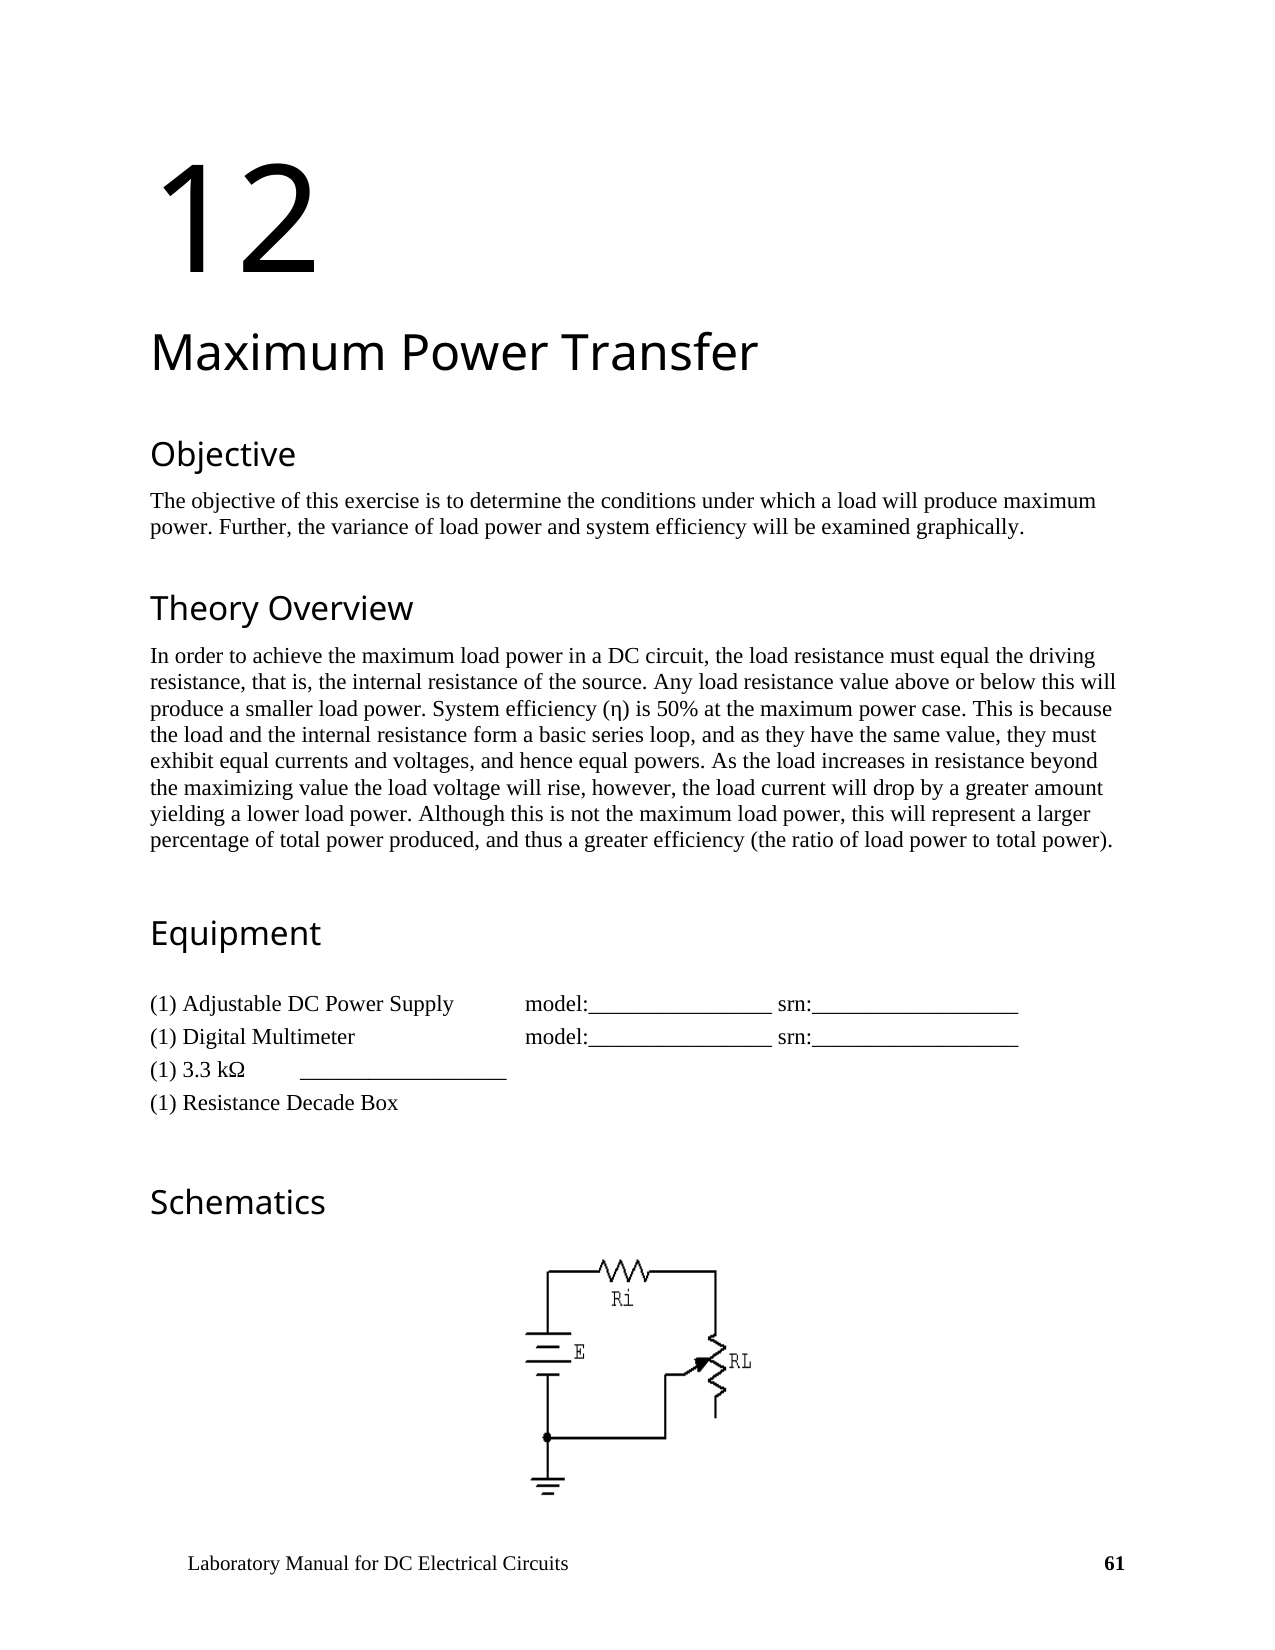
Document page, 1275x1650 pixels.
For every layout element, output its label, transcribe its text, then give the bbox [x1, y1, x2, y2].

subtitle Equipment [150, 909, 1125, 955]
subtitle Objective [150, 430, 1125, 476]
text Schematics [150, 1179, 1125, 1224]
text (1) Adjustable DC Power Supply model:________________ srn:__________________ [150, 990, 1125, 1017]
text (1) Resistance Decade Box [150, 1089, 1125, 1115]
text (1) Digital Multimeter model:________________ srn:__________________ [150, 1023, 1125, 1049]
subtitle The objective of this exercise is to determine the conditions under which a load will produce maximum power. Further, the variance of load power and system efficiency will be examined graphically. [150, 487, 1125, 540]
picture [505, 1237, 770, 1507]
title 12 [150, 112, 1125, 317]
text In order to achieve the maximum load power in a DC circuit, the load resistance must equal the driving resistance, that is, the internal resistance of the source. Any load resistance value above or below this will produce a smaller load power. System efficiency (η) is 50% at the maximum power case. This is because the load and the internal resistance form a basic series loop, and as they have the same value, they must exhibit equal currents and voltages, and hence equal powers. As the load increases in resistance beyond the maximizing value the load voltage will rise, however, the load current will drop by a greater amount yielding a lower load power. Although this is not the maximum load power, this will represent a larger percentage of total power produced, and thus a greater efficiency (the ratio of load power to total power). [150, 642, 1125, 853]
title Maximum Power Transfer [150, 317, 1125, 385]
text (1) 3.3 kΩ __________________ [150, 1056, 1125, 1082]
subtitle Theory Overview [150, 585, 1125, 631]
